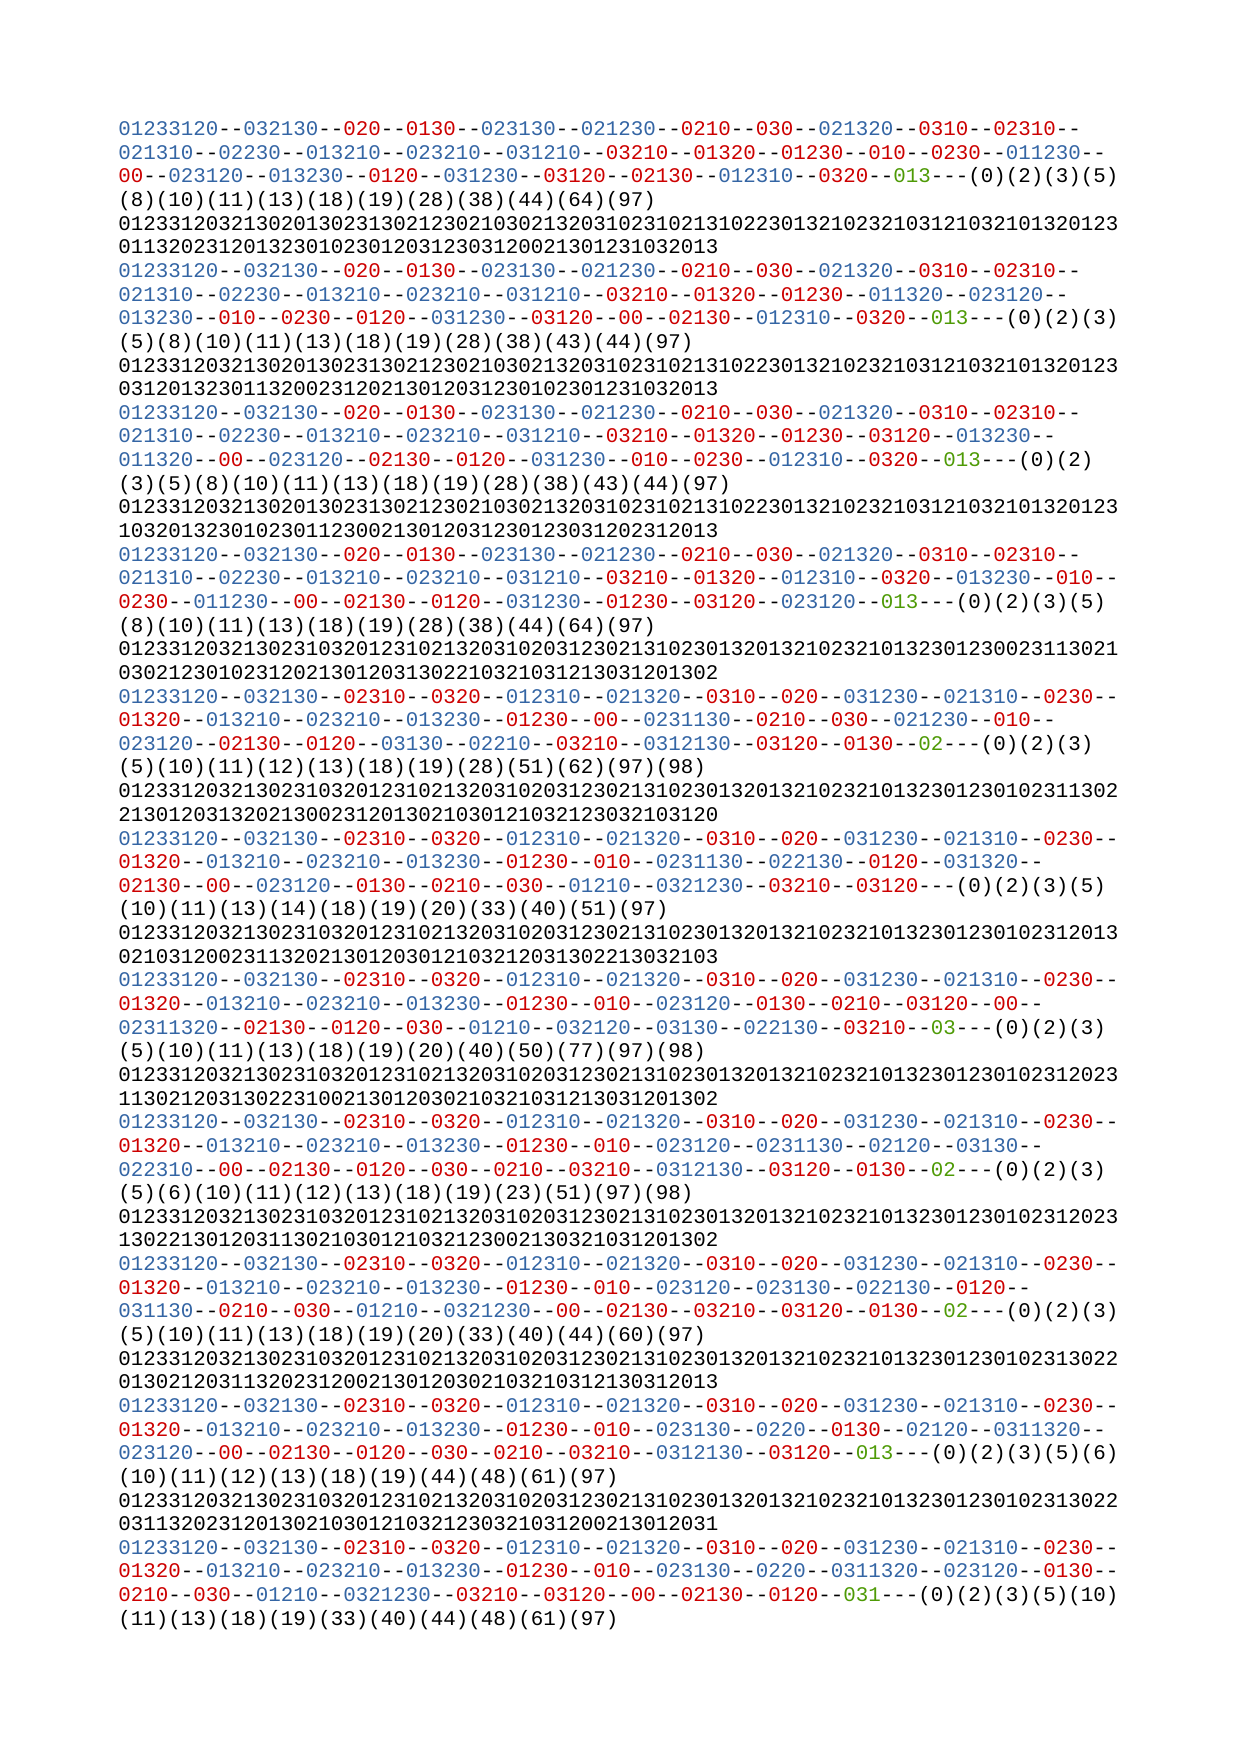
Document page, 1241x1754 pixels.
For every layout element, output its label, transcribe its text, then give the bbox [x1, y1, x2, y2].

text 01233120--032130--020--0130--023130--021230--0210--030--021320--0310--02310--021310--02230--013210--023210--031210--03210--01320--01230--010--0230--011230--00--023120--013230--0120--031230--03120--02130--012310--0320--013---(0)(2)(3)(5)(8)(10)(11)(13)(18)(19)(28)(38)(44)(64)(97) [118, 118, 1122, 213]
text 01233120--032130--02310--0320--012310--021320--0310--020--031230--021310--0230--01320--013210--023210--013230--01230--010--023120--023130--022130--0120--031130--0210--030--01210--0321230--00--02130--03210--03120--0130--02---(0)(2)(3)(5)(10)(11)(13)(18)(19)(20)(33)(40)(44)(60)(97) [118, 1253, 1122, 1348]
text 01233120321302310320123102132031020312302131023013201321023210132301230102313022013021203113202312002130120302103210312130312013 [118, 1348, 1122, 1395]
text 01233120321302310320123102132031020312302131023013201321023210132301230023113021030212301023120213012031302210321031213031201302 [118, 638, 1122, 686]
text 01233120--032130--020--0130--023130--021230--0210--030--021320--0310--02310--021310--02230--013210--023210--031210--03210--01320--01230--011320--023120--013230--010--0230--0120--031230--03120--00--02130--012310--0320--013---(0)(2)(3)(5)(8)(10)(11)(13)(18)(19)(28)(38)(43)(44)(97) [118, 260, 1122, 354]
text 01233120--032130--02310--0320--012310--021320--0310--020--031230--021310--0230--01320--013210--023210--013230--01230--00--0231130--0210--030--021230--010--023120--02130--0120--03130--02210--03210--0312130--03120--0130--02---(0)(2)(3)(5)(10)(11)(12)(13)(18)(19)(28)(51)(62)(97)(98) [118, 686, 1122, 780]
text 01233120321302310320123102132031020312302131023013201321023210132301230102312023130221301203113021030121032123002130321031201302 [118, 1206, 1122, 1253]
text 01233120321302310320123102132031020312302131023013201321023210132301230102311302213012031320213002312013021030121032123032103120 [118, 780, 1122, 827]
text 01233120321302310320123102132031020312302131023013201321023210132301230102312013021031200231132021301203012103212031302213032103 [118, 922, 1122, 969]
text 01233120--032130--02310--0320--012310--021320--0310--020--031230--021310--0230--01320--013210--023210--013230--01230--010--0231130--022130--0120--031320--02130--00--023120--0130--0210--030--01210--0321230--03210--03120---(0)(2)(3)(5)(10)(11)(13)(14)(18)(19)(20)(33)(40)(51)(97) [118, 827, 1122, 922]
text 01233120--032130--02310--0320--012310--021320--0310--020--031230--021310--0230--01320--013210--023210--013230--01230--010--023130--0220--0130--02120--0311320--023120--00--02130--0120--030--0210--03210--0312130--03120--013---(0)(2)(3)(5)(6)(10)(11)(12)(13)(18)(19)(44)(48)(61)(97) [118, 1395, 1122, 1489]
text 01233120--032130--02310--0320--012310--021320--0310--020--031230--021310--0230--01320--013210--023210--013230--01230--010--023130--0220--0311320--023120--0130--0210--030--01210--0321230--03210--03120--00--02130--0120--031---(0)(2)(3)(5)(10)(11)(13)(18)(19)(33)(40)(44)(48)(61)(97) [118, 1537, 1122, 1631]
text 01233120--032130--02310--0320--012310--021320--0310--020--031230--021310--0230--01320--013210--023210--013230--01230--010--023120--0231130--02120--03130--022310--00--02130--0120--030--0210--03210--0312130--03120--0130--02---(0)(2)(3)(5)(6)(10)(11)(12)(13)(18)(19)(23)(51)(97)(98) [118, 1111, 1122, 1206]
text 01233120--032130--020--0130--023130--021230--0210--030--021320--0310--02310--021310--02230--013210--023210--031210--03210--01320--01230--03120--013230--011320--00--023120--02130--0120--031230--010--0230--012310--0320--013---(0)(2)(3)(5)(8)(10)(11)(13)(18)(19)(28)(38)(43)(44)(97) [118, 402, 1122, 496]
text 01233120321302310320123102132031020312302131023013201321023210132301230102313022031132023120130210301210321230321031200213012031 [118, 1489, 1122, 1537]
text 01233120321302013023130212302103021320310231021310223013210232103121032101320123103201323010230112300213012031230123031202312013 [118, 496, 1122, 544]
text 01233120321302013023130212302103021320310231021310223013210232103121032101320123031201323011320023120213012031230102301231032013 [118, 354, 1122, 402]
text 01233120--032130--020--0130--023130--021230--0210--030--021320--0310--02310--021310--02230--013210--023210--031210--03210--01320--012310--0320--013230--010--0230--011230--00--02130--0120--031230--01230--03120--023120--013---(0)(2)(3)(5)(8)(10)(11)(13)(18)(19)(28)(38)(44)(64)(97) [118, 544, 1122, 638]
text 01233120--032130--02310--0320--012310--021320--0310--020--031230--021310--0230--01320--013210--023210--013230--01230--010--023120--0130--0210--03120--00--02311320--02130--0120--030--01210--032120--03130--022130--03210--03---(0)(2)(3)(5)(10)(11)(13)(18)(19)(20)(40)(50)(77)(97)(98) [118, 969, 1122, 1064]
text 01233120321302013023130212302103021320310231021310223013210232103121032101320123011320231201323010230120312303120021301231032013 [118, 213, 1122, 260]
text 01233120321302310320123102132031020312302131023013201321023210132301230102312023113021203130223100213012030210321031213031201302 [118, 1064, 1122, 1111]
